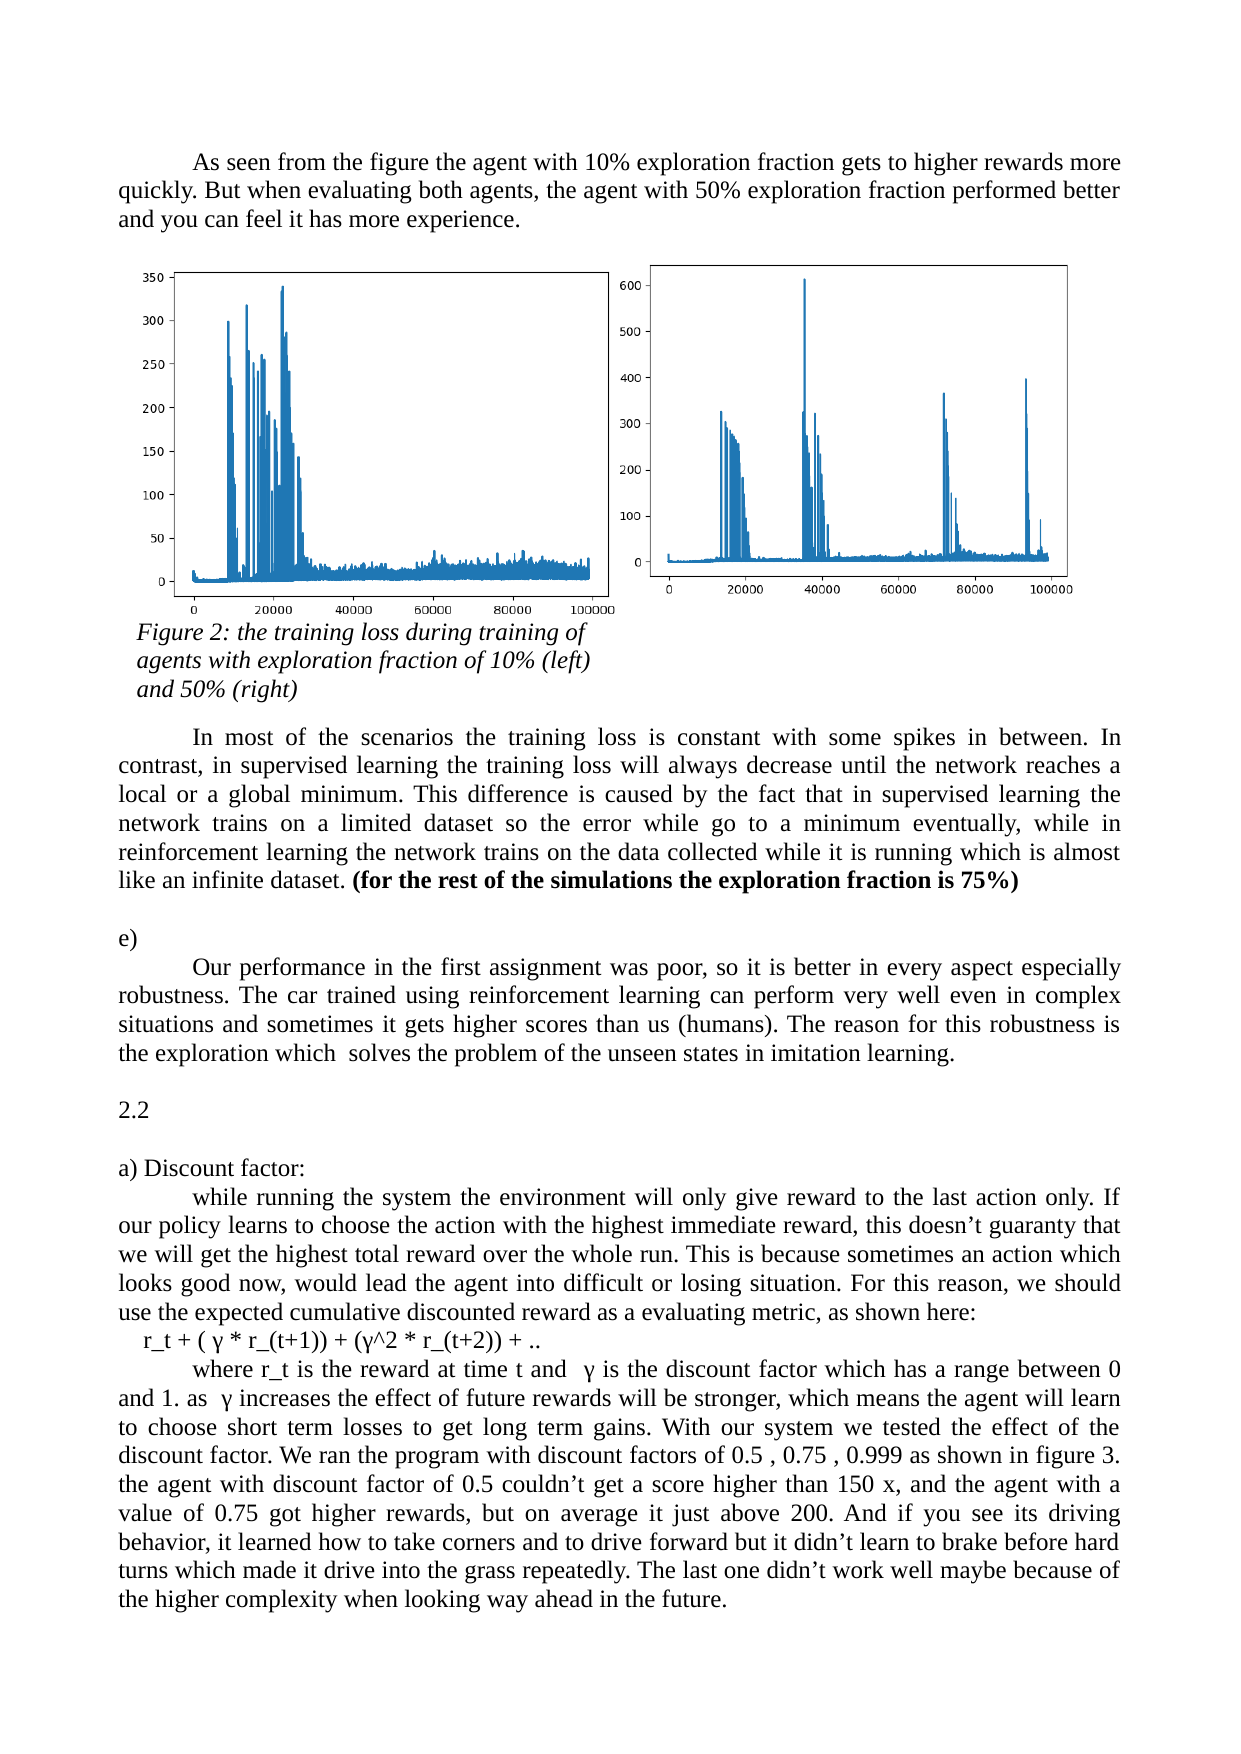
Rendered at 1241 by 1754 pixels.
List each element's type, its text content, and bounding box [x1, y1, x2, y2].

text In most of the scenarios the training loss is constant with some spikes in between. In contrast, in supervised learning the training loss will always decrease until the network reaches a local or a global minimum. This difference is caused by the fact that in supervised learning the network trains on a limited dataset so the error while go to a minimum eventually, while in reinforcement learning the network trains on the data collected while it is running which is almost like an infinite dataset. (for the rest of the simulations the exploration fraction is 75%) [118, 722, 1122, 894]
text Our performance in the first assignment was poor, so it is better in every aspect especially robustness. The car trained using reinforcement learning can perform very well even in complex situations and sometimes it gets higher scores than us (humans). The reason for this robustness is the exploration which solves the problem of the unseen states in imitation learning. [118, 952, 1122, 1067]
text As seen from the figure the agent with 10% exploration fraction gets to higher rewards more quickly. But when evaluating both agents, the agent with 50% exploration fraction performed better and you can feel it has more experience. [118, 147, 1122, 233]
picture [619, 260, 1075, 597]
text a) Discount factor: [118, 1153, 1122, 1182]
picture [136, 264, 617, 617]
text r_t + ( γ * r_(t+1)) + (γ^2 * r_(t+2)) + .. [118, 1326, 1122, 1354]
text where r_t is the reward at time t and γ is the discount factor which has a range between 0 and 1. as γ increases the effect of future rewards will be stronger, which means the agent will learn to choose short term losses to get long term gains. With our system we tested the effect of the discount factor. We ran the program with discount factors of 0.5 , 0.75 , 0.999 as shown in figure 3. the agent with discount factor of 0.5 couldn’t get a score higher than 150 x, and the agent with a value of 0.75 got higher rewards, but on average it just above 200. And if you see its driving behavior, it learned how to take corners and to drive forward but it didn’t learn to brake before hard turns which made it drive into the grass repeatedly. The last one didn’t work well maybe because of the higher complexity when looking way ahead in the future. [118, 1354, 1122, 1613]
text e) [118, 923, 1122, 952]
text Figure 2: the training loss during training of agents with exploration fraction of 10% (left) and 50% (right) [136, 617, 616, 703]
text while running the system the environment will only give reward to the last action only. If our policy learns to choose the action with the highest immediate reward, this doesn’t guaranty that we will get the highest total reward over the whole run. This is because sometimes an action which looks good now, would lead the agent into difficult or losing situation. For this reason, we should use the expected cumulative discounted reward as a evaluating metric, as shown here: [118, 1182, 1122, 1326]
text 2.2 [118, 1096, 1122, 1124]
